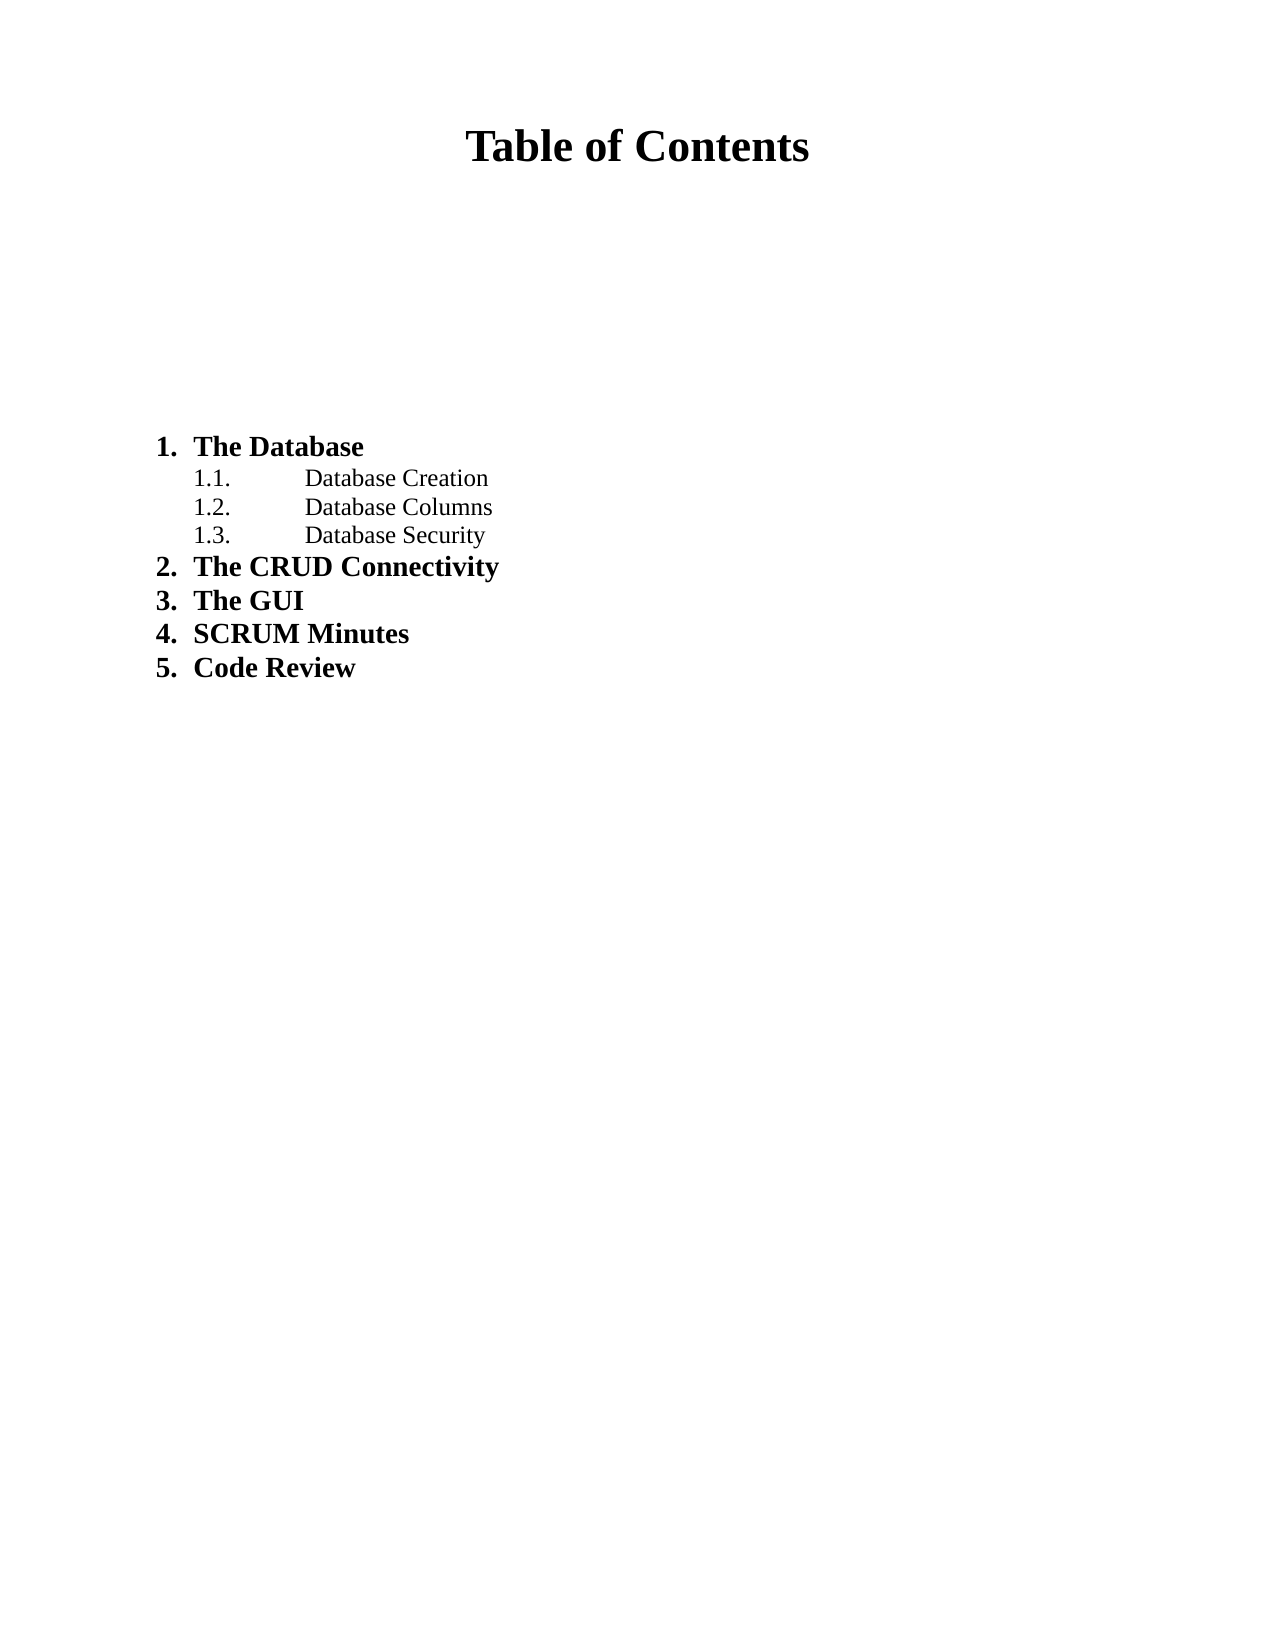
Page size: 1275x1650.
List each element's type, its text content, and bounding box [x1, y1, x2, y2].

list The Database [156, 429, 1157, 463]
text Table of Contents [118, 118, 1157, 171]
list Database Columns [193, 492, 1157, 521]
list Code Review [156, 650, 1157, 683]
list The GUI [156, 583, 1157, 616]
list Database Creation [193, 463, 1157, 492]
list SCRUM Minutes [156, 616, 1157, 650]
list The CRUD Connectivity [156, 549, 1157, 583]
list Database Security [193, 521, 1157, 549]
